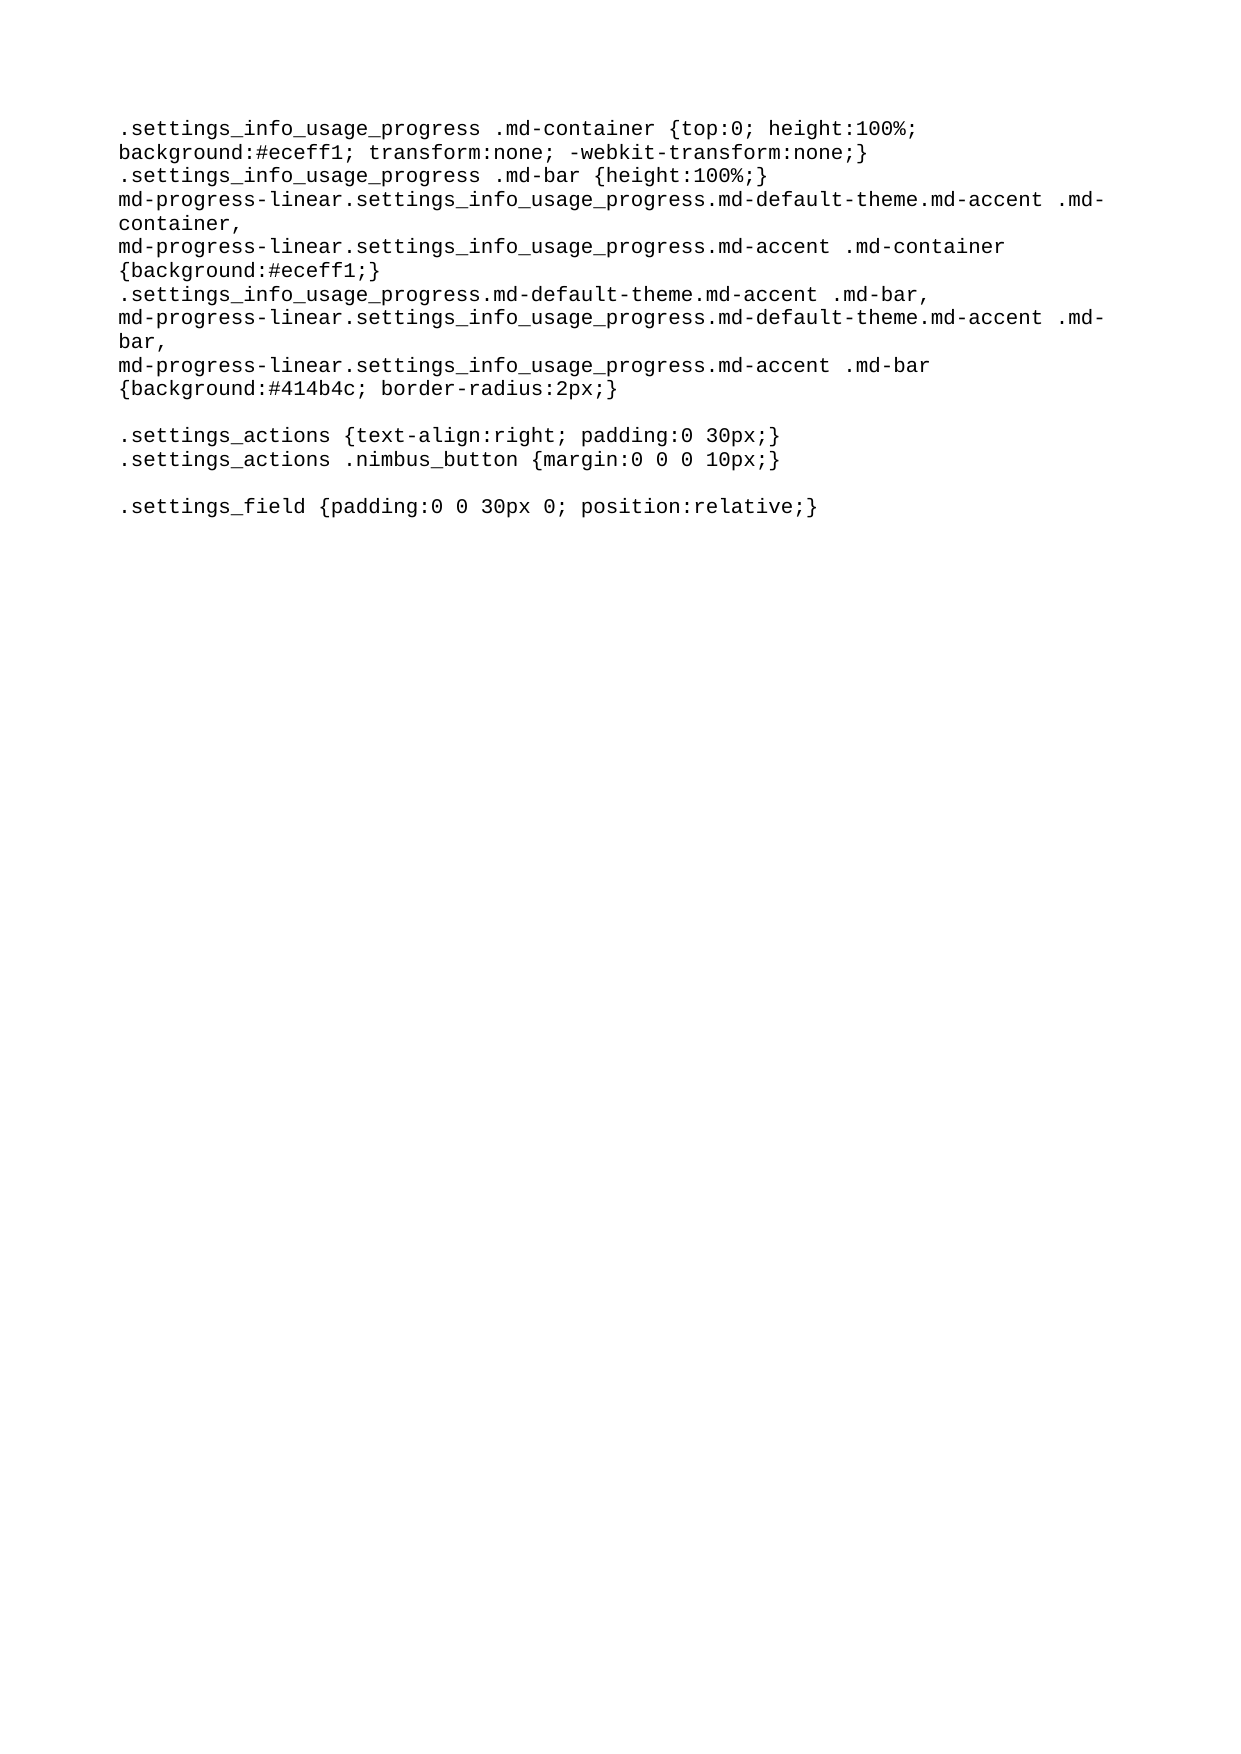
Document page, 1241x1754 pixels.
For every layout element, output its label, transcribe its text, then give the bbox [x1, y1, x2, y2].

text .settings_info_usage_progress .md-bar {height:100%;} [118, 165, 1122, 189]
text md-progress-linear.settings_info_usage_progress.md-accent .md-container {background:#eceff1;} [118, 236, 1122, 284]
text .settings_field {padding:0 0 30px 0; position:relative;} [118, 496, 1122, 520]
text md-progress-linear.settings_info_usage_progress.md-accent .md-bar {background:#414b4c; border-radius:2px;} [118, 354, 1122, 402]
text md-progress-linear.settings_info_usage_progress.md-default-theme.md-accent .md-container, [118, 189, 1122, 236]
text .settings_info_usage_progress .md-container {top:0; height:100%; background:#eceff1; transform:none; -webkit-transform:none;} [118, 118, 1122, 165]
text .settings_actions {text-align:right; padding:0 30px;} [118, 426, 1122, 449]
text md-progress-linear.settings_info_usage_progress.md-default-theme.md-accent .md-bar, [118, 307, 1122, 354]
text .settings_info_usage_progress.md-default-theme.md-accent .md-bar, [118, 284, 1122, 307]
text .settings_actions .nimbus_button {margin:0 0 0 10px;} [118, 449, 1122, 473]
